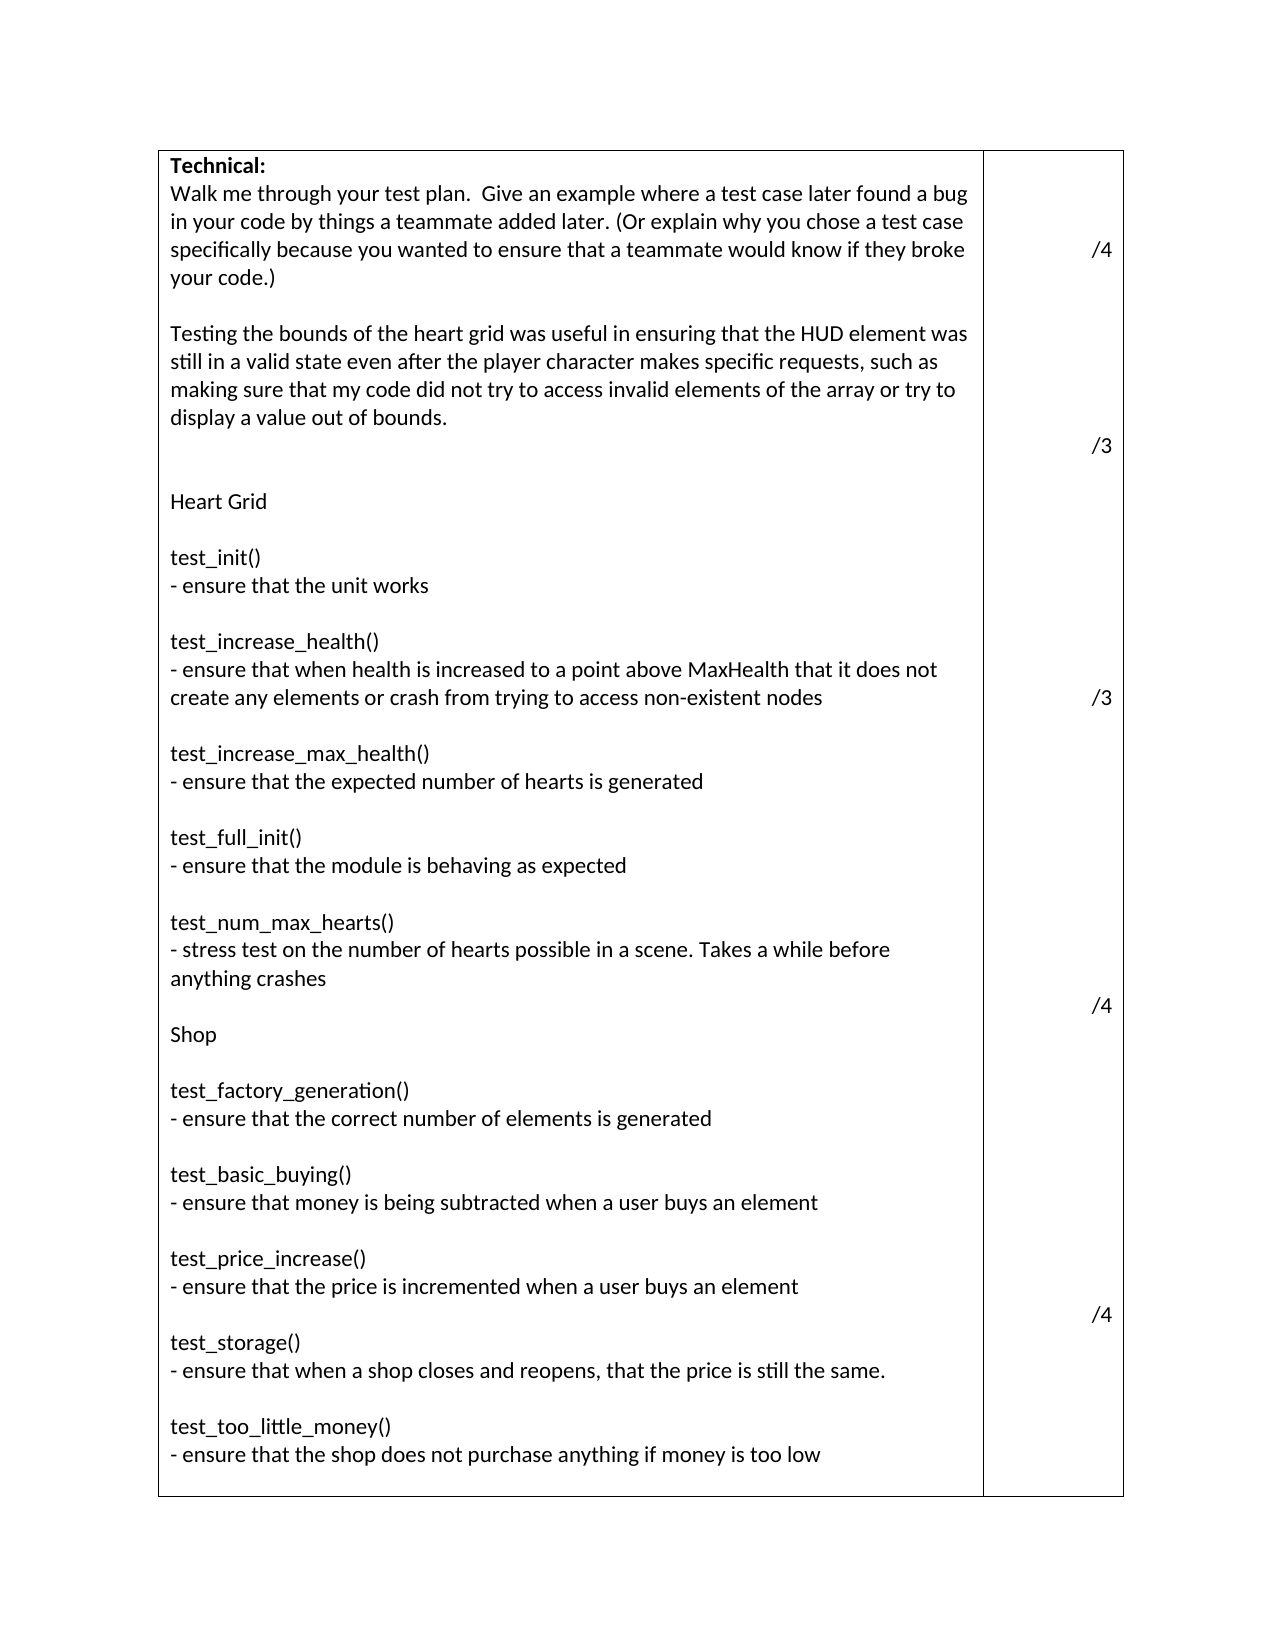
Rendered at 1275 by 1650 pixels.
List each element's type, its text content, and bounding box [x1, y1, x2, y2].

table_cell Technical: Walk me through your test plan. Give an example where a test case later found a bug in your code by things a teammate added later. (Or explain why you chose a test case specifically because you wanted to ensure that a teammate would know if they broke your code.) Testing the bounds of the heart grid was useful in ensuring that the HUD element was still in a valid state even after the player character makes specific requests, such as making sure that my code did not try to access invalid elements of the array or try to display a value out of bounds. Heart Grid test_init() - ensure that the unit works test_increase_health() - ensure that when health is increased to a point above MaxHealth that it does not create any elements or crash from trying to access non-existent nodes test_increase_max_health() - ensure that the expected number of hearts is generated test_full_init() - ensure that the module is behaving as expected test_num_max_hearts() - stress test on the number of hearts possible in a scene. Takes a while before anything crashes Shop test_factory_generation() - ensure that the correct number of elements is generated test_basic_buying() - ensure that money is being subtracted when a user buys an element test_price_increase() - ensure that the price is incremented when a user buys an element test_storage() - ensure that when a shop closes and reopens, that the price is still the same. test_too_little_money() - ensure that the shop does not purchase anything if money is too low [159, 151, 983, 1496]
table_cell /4 /3 /3 /4 /4 [984, 151, 1123, 1496]
